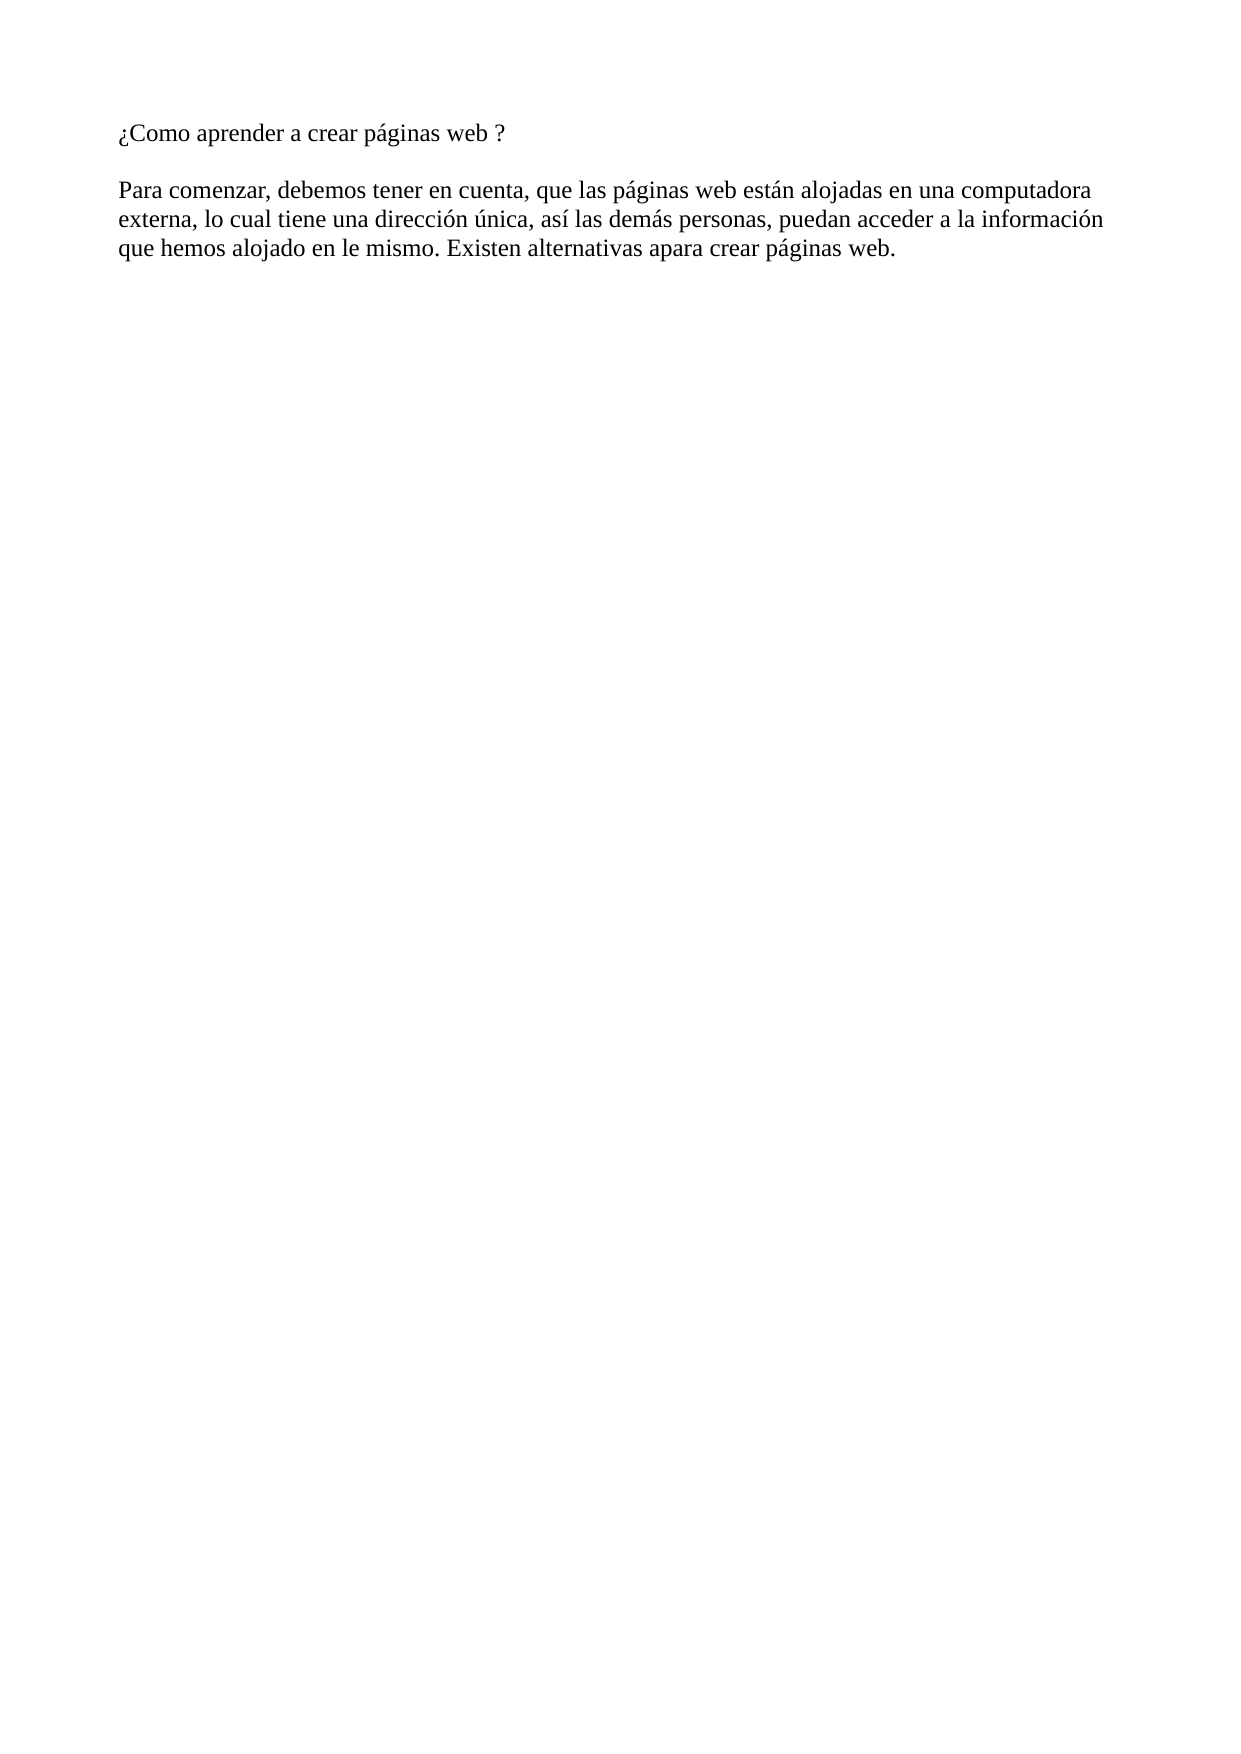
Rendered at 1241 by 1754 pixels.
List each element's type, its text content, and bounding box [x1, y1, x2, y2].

text Para comenzar, debemos tener en cuenta, que las páginas web están alojadas en una computadora externa, lo cual tiene una dirección única, así las demás personas, puedan acceder a la información que hemos alojado en le mismo. Existen alternativas apara crear páginas web. [118, 176, 1122, 262]
text ¿Como aprender a crear páginas web ? [118, 118, 1122, 147]
